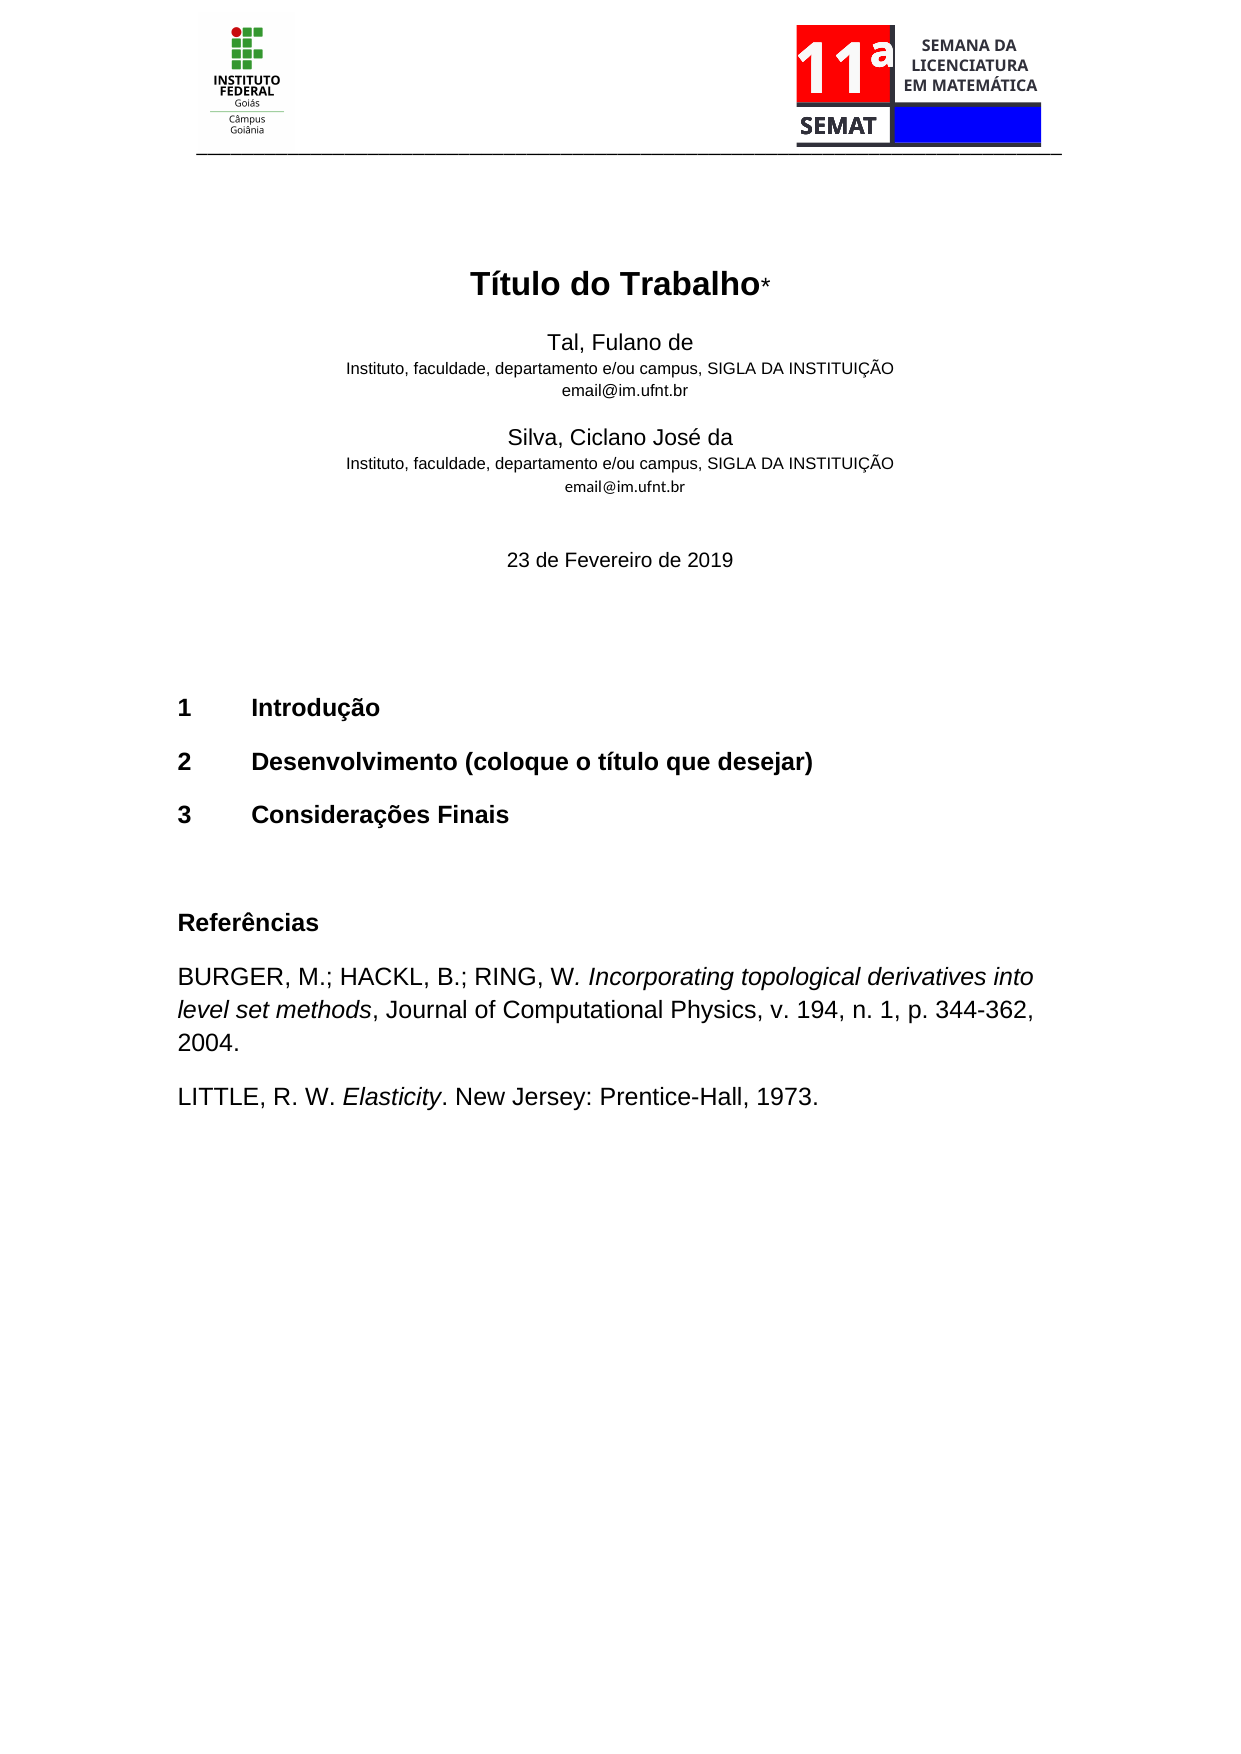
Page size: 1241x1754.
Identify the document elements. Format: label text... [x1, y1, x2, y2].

text email@im.ufnt.br [177, 476, 1063, 496]
text 23 de Fevereiro de 2019 [177, 548, 1063, 572]
picture [198, 12, 296, 151]
text 2 Desenvolvimento (coloque o título que desejar) [177, 747, 1063, 775]
text 3 Considerações Finais [177, 800, 1063, 829]
text LITTLE, R. W. Elasticity. New Jersey: Prentice-Hall, 1973. [177, 1082, 1063, 1111]
text Tal, Fulano de [177, 329, 1063, 355]
text email@im.ufnt.br [177, 381, 1063, 400]
text BURGER, M.; HACKL, B.; RING, W. Incorporating topological derivatives into level set methods, Journal of Computational Physics, v. 194, n. 1, p. 344-362, 2004. [177, 962, 1063, 1057]
text Título do Trabalho* [177, 264, 1063, 302]
text Silva, Ciclano José da [177, 424, 1063, 450]
text Instituto, faculdade, departamento e/ou campus, SIGLA DA INSTITUIÇÃO [177, 359, 1063, 378]
text Instituto, faculdade, departamento e/ou campus, SIGLA DA INSTITUIÇÃO [177, 454, 1063, 473]
text Referências [177, 908, 1063, 937]
text 1 Introdução [177, 693, 1063, 721]
